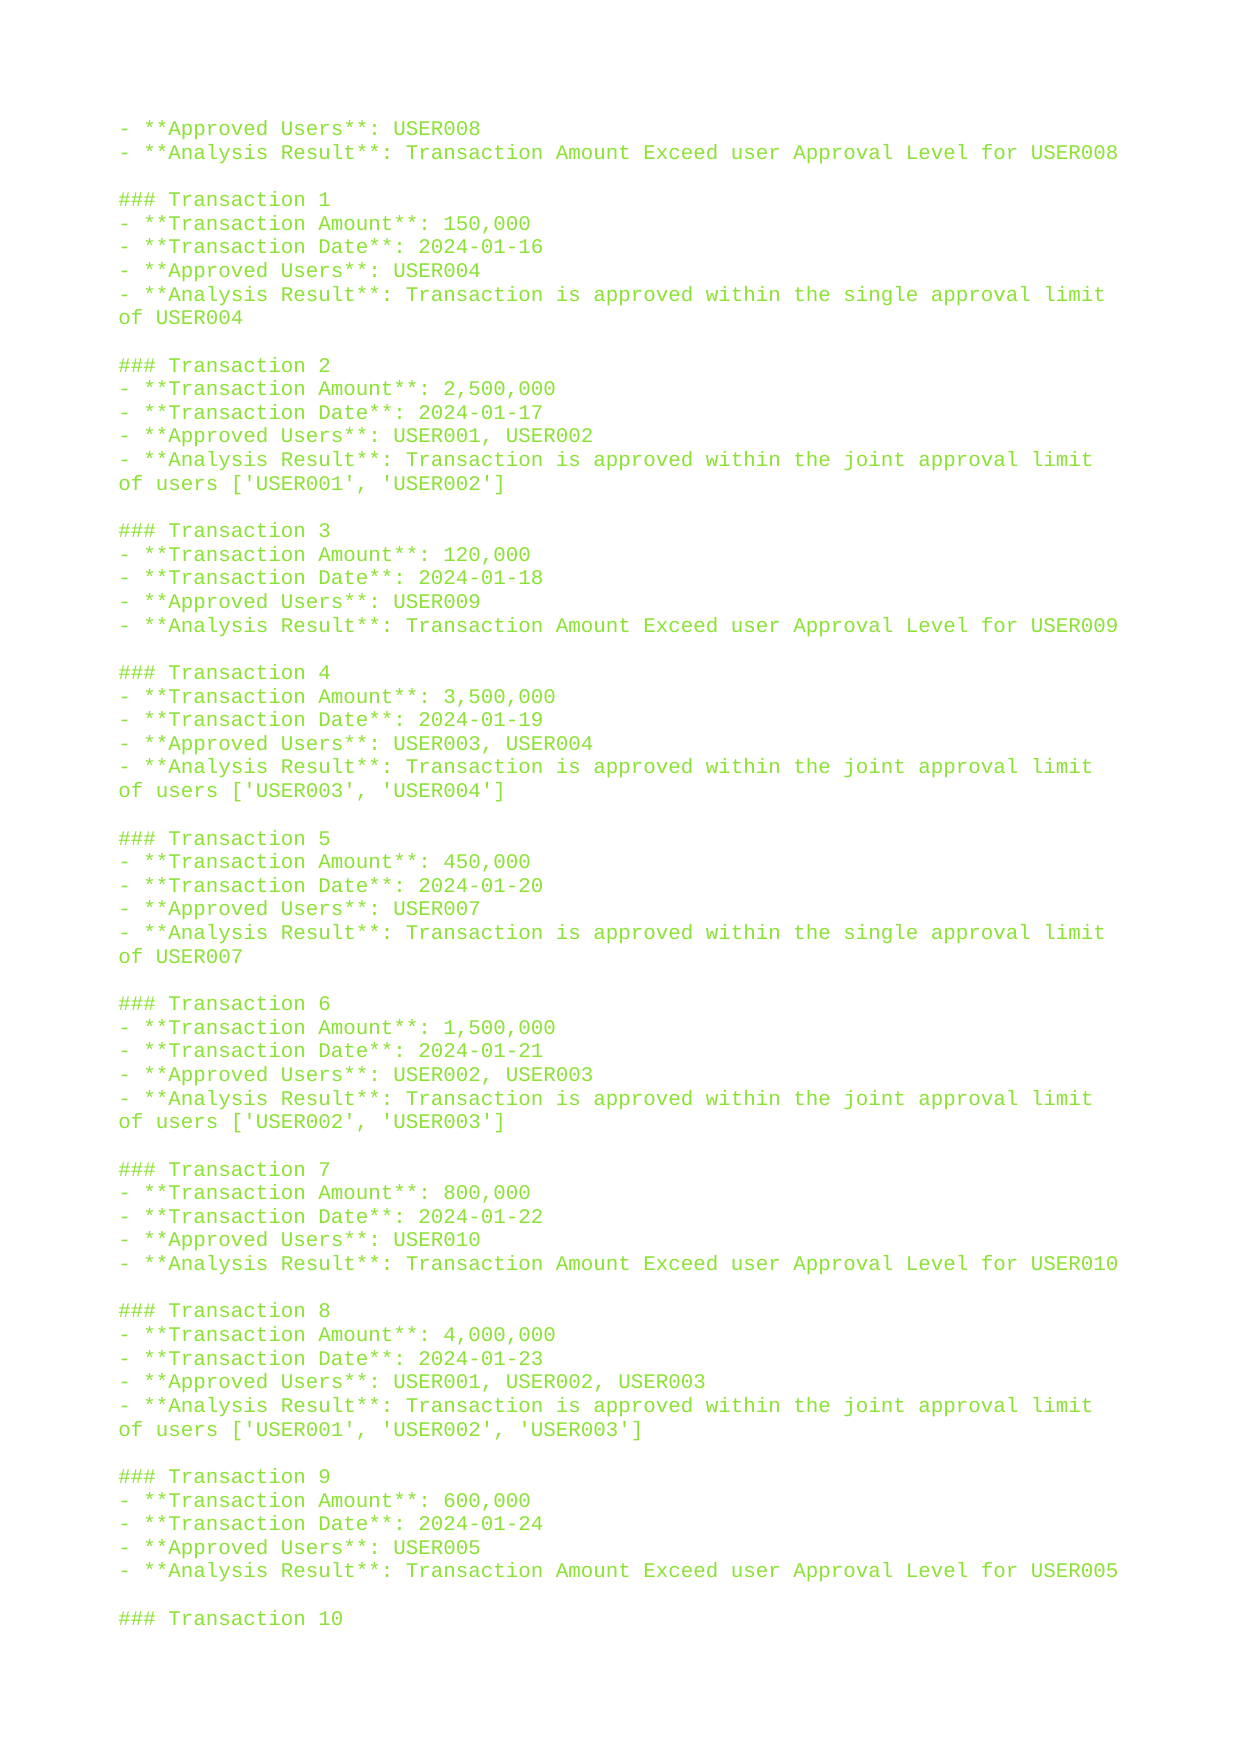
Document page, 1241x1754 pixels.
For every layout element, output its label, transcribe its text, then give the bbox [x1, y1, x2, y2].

text - **Approved Users**: USER002, USER003 [118, 1064, 1122, 1088]
text ### Transaction 9 [118, 1466, 1122, 1489]
text ### Transaction 2 [118, 354, 1122, 378]
text - **Transaction Amount**: 600,000 [118, 1489, 1122, 1513]
text - **Approved Users**: USER005 [118, 1537, 1122, 1561]
text - **Transaction Amount**: 450,000 [118, 851, 1122, 875]
text - **Transaction Date**: 2024-01-17 [118, 402, 1122, 426]
text ### Transaction 8 [118, 1300, 1122, 1324]
text - **Analysis Result**: Transaction is approved within the joint approval limit of users ['USER001', 'USER002'] [118, 449, 1122, 496]
text - **Approved Users**: USER007 [118, 898, 1122, 922]
text - **Approved Users**: USER001, USER002, USER003 [118, 1371, 1122, 1395]
text - **Transaction Amount**: 2,500,000 [118, 378, 1122, 402]
text - **Transaction Amount**: 800,000 [118, 1182, 1122, 1206]
text - **Transaction Amount**: 1,500,000 [118, 1017, 1122, 1040]
text - **Approved Users**: USER009 [118, 591, 1122, 615]
text - **Transaction Date**: 2024-01-16 [118, 236, 1122, 260]
text - **Analysis Result**: Transaction Amount Exceed user Approval Level for USER010 [118, 1253, 1122, 1277]
text ### Transaction 10 [118, 1608, 1122, 1631]
text - **Transaction Date**: 2024-01-24 [118, 1513, 1122, 1537]
text - **Analysis Result**: Transaction Amount Exceed user Approval Level for USER009 [118, 615, 1122, 638]
text - **Transaction Amount**: 3,500,000 [118, 686, 1122, 709]
text ### Transaction 1 [118, 189, 1122, 213]
text - **Transaction Amount**: 150,000 [118, 213, 1122, 236]
text - **Analysis Result**: Transaction Amount Exceed user Approval Level for USER008 [118, 142, 1122, 165]
text - **Approved Users**: USER004 [118, 260, 1122, 284]
text ### Transaction 6 [118, 993, 1122, 1017]
text - **Transaction Amount**: 4,000,000 [118, 1324, 1122, 1348]
text - **Analysis Result**: Transaction is approved within the joint approval limit of users ['USER002', 'USER003'] [118, 1088, 1122, 1135]
text - **Analysis Result**: Transaction Amount Exceed user Approval Level for USER005 [118, 1561, 1122, 1584]
text - **Analysis Result**: Transaction is approved within the joint approval limit of users ['USER001', 'USER002', 'USER003'] [118, 1395, 1122, 1442]
text - **Approved Users**: USER008 [118, 118, 1122, 142]
text ### Transaction 7 [118, 1158, 1122, 1182]
text - **Transaction Date**: 2024-01-18 [118, 567, 1122, 591]
text - **Transaction Date**: 2024-01-23 [118, 1348, 1122, 1371]
text ### Transaction 4 [118, 662, 1122, 686]
text - **Transaction Date**: 2024-01-21 [118, 1040, 1122, 1064]
text - **Approved Users**: USER003, USER004 [118, 733, 1122, 757]
text - **Transaction Date**: 2024-01-22 [118, 1206, 1122, 1229]
text - **Approved Users**: USER001, USER002 [118, 426, 1122, 449]
text - **Approved Users**: USER010 [118, 1229, 1122, 1253]
text - **Transaction Amount**: 120,000 [118, 544, 1122, 567]
text - **Analysis Result**: Transaction is approved within the single approval limit of USER004 [118, 284, 1122, 331]
text - **Transaction Date**: 2024-01-20 [118, 875, 1122, 898]
text ### Transaction 3 [118, 520, 1122, 544]
text - **Transaction Date**: 2024-01-19 [118, 709, 1122, 733]
text - **Analysis Result**: Transaction is approved within the single approval limit of USER007 [118, 922, 1122, 969]
text - **Analysis Result**: Transaction is approved within the joint approval limit of users ['USER003', 'USER004'] [118, 757, 1122, 804]
text ### Transaction 5 [118, 827, 1122, 851]
